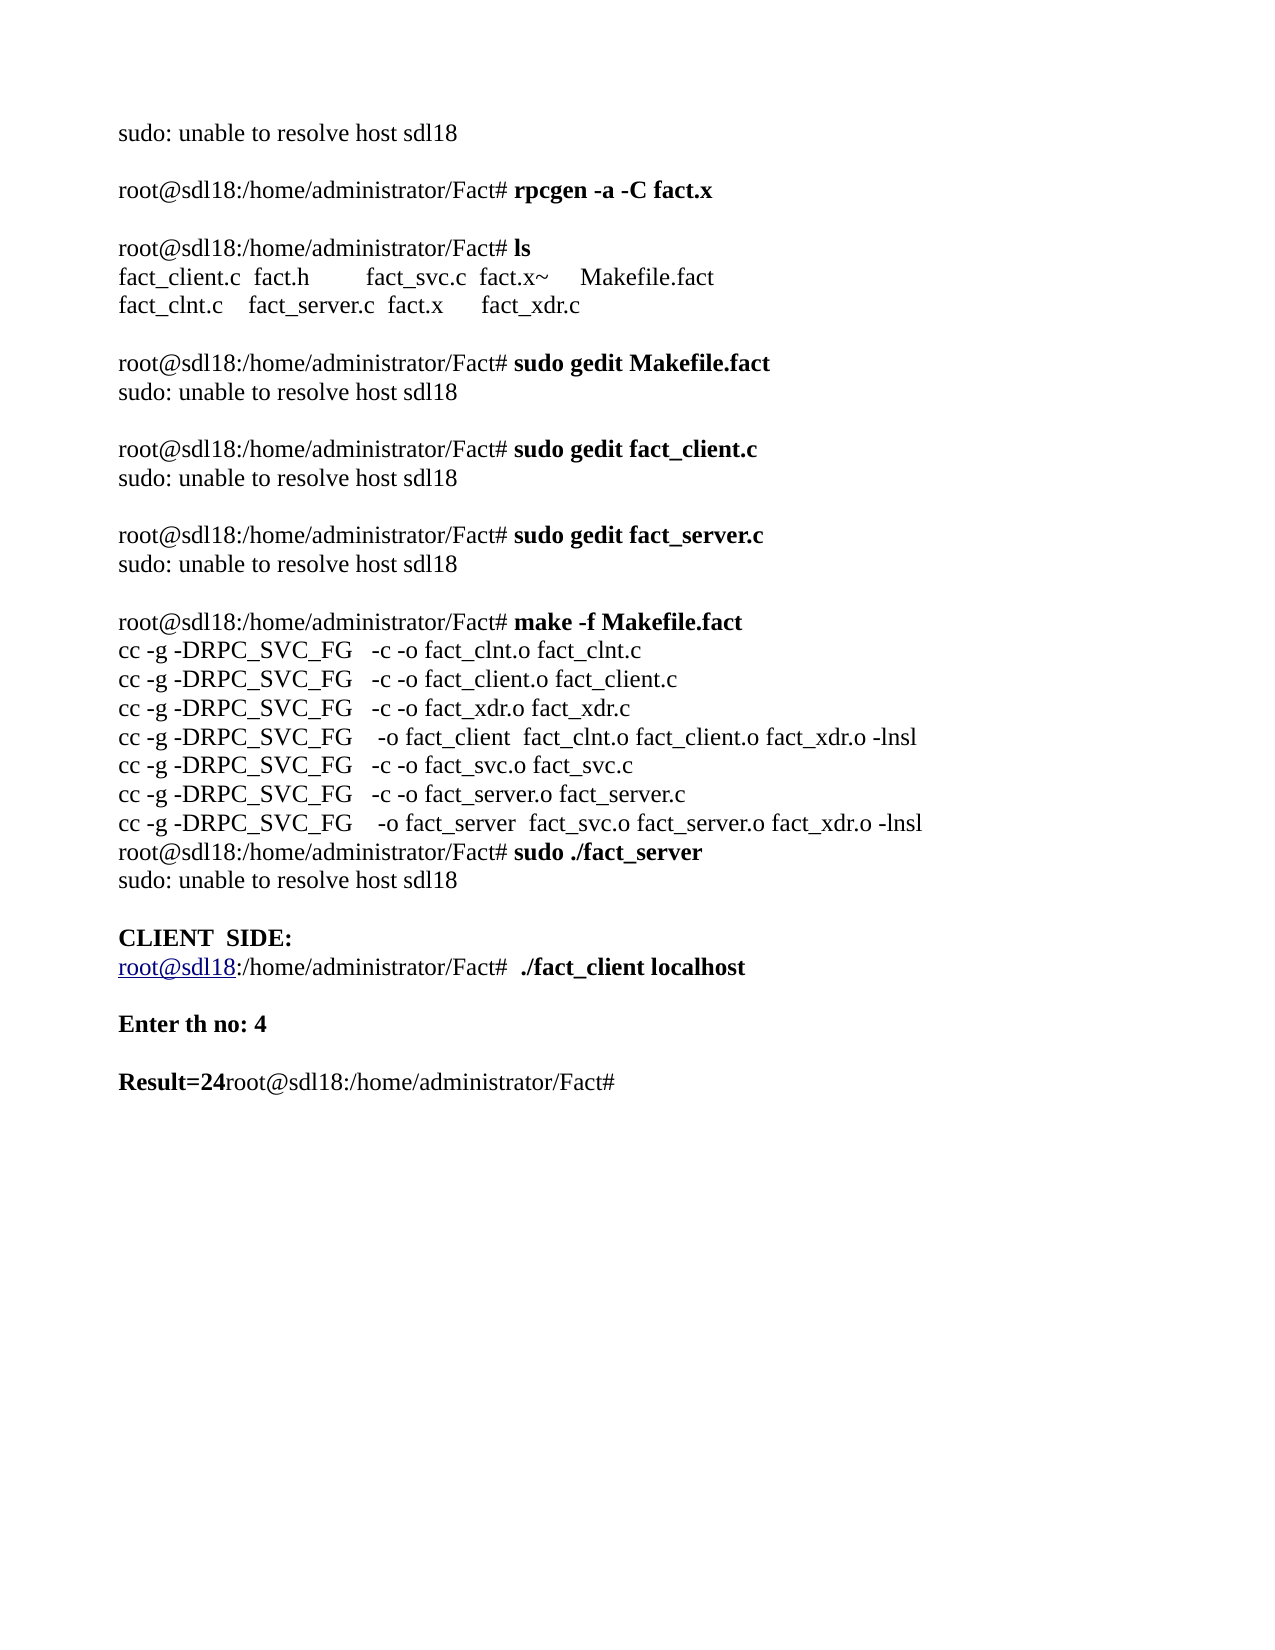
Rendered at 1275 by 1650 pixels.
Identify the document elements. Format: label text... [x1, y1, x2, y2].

text sudo: unable to resolve host sdl18 [118, 549, 1157, 578]
text root@sdl18:/home/administrator/Fact# sudo gedit Makefile.fact [118, 348, 1157, 377]
text sudo: unable to resolve host sdl18 [118, 463, 1157, 492]
text fact_client.c fact.h fact_svc.c fact.x~ Makefile.fact [118, 262, 1157, 291]
text root@sdl18:/home/administrator/Fact# ls [118, 233, 1157, 262]
text sudo: unable to resolve host sdl18 [118, 866, 1157, 894]
text root@sdl18:/home/administrator/Fact# ./fact_client localhost [118, 952, 1157, 981]
text cc -g -DRPC_SVC_FG -c -o fact_svc.o fact_svc.c [118, 751, 1157, 779]
text Enter th no: 4 [118, 1009, 1157, 1038]
text cc -g -DRPC_SVC_FG -c -o fact_xdr.o fact_xdr.c [118, 693, 1157, 722]
text CLIENT SIDE: [118, 923, 1157, 952]
text root@sdl18:/home/administrator/Fact# make -f Makefile.fact [118, 607, 1157, 636]
text root@sdl18:/home/administrator/Fact# sudo gedit fact_server.c [118, 521, 1157, 549]
text Result=24root@sdl18:/home/administrator/Fact# [118, 1067, 1157, 1096]
text sudo: unable to resolve host sdl18 [118, 118, 1157, 147]
text cc -g -DRPC_SVC_FG -c -o fact_client.o fact_client.c [118, 664, 1157, 693]
text cc -g -DRPC_SVC_FG -c -o fact_clnt.o fact_clnt.c [118, 636, 1157, 664]
text sudo: unable to resolve host sdl18 [118, 377, 1157, 406]
text fact_clnt.c fact_server.c fact.x fact_xdr.c [118, 291, 1157, 319]
text cc -g -DRPC_SVC_FG -c -o fact_server.o fact_server.c [118, 779, 1157, 808]
text root@sdl18:/home/administrator/Fact# rpcgen -a -C fact.x [118, 176, 1157, 204]
text cc -g -DRPC_SVC_FG -o fact_server fact_svc.o fact_server.o fact_xdr.o -lnsl [118, 808, 1157, 837]
text root@sdl18:/home/administrator/Fact# sudo ./fact_server [118, 837, 1157, 866]
text root@sdl18:/home/administrator/Fact# sudo gedit fact_client.c [118, 434, 1157, 463]
text cc -g -DRPC_SVC_FG -o fact_client fact_clnt.o fact_client.o fact_xdr.o -lnsl [118, 722, 1157, 751]
